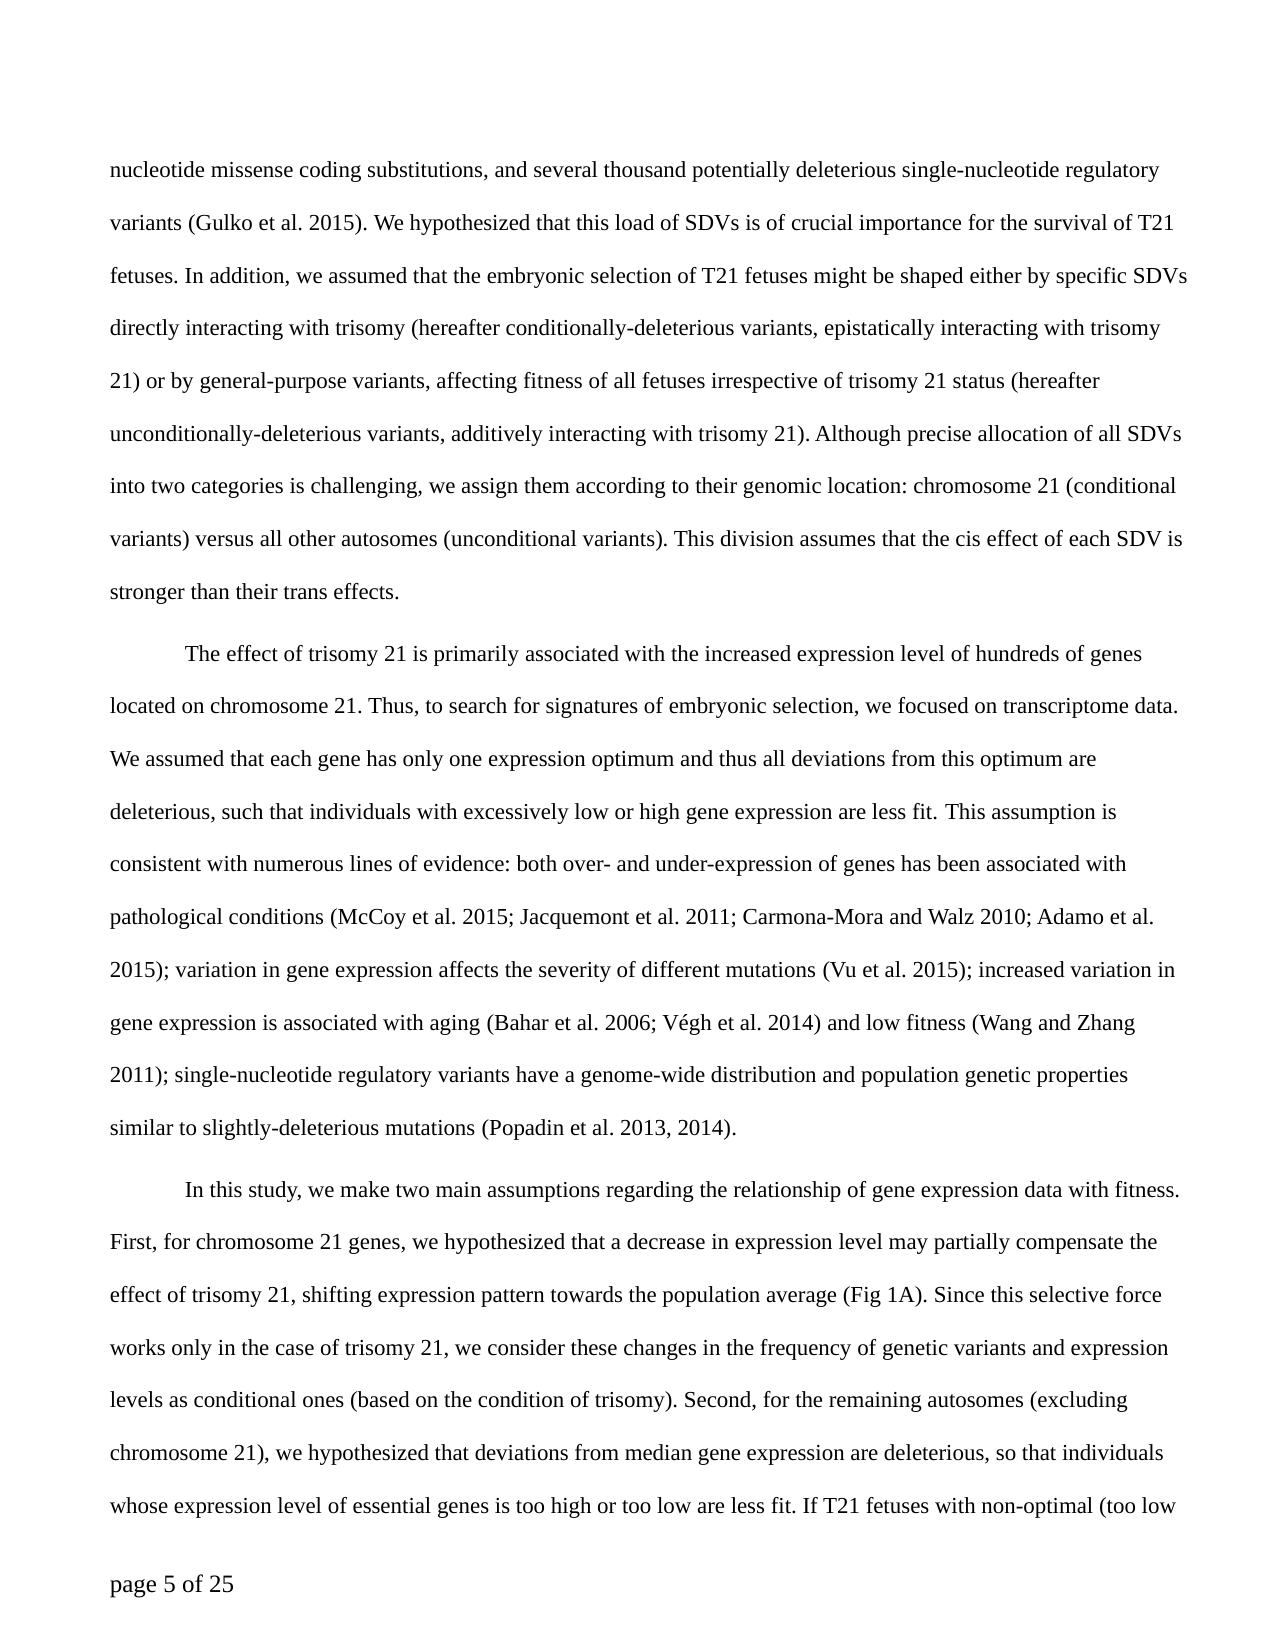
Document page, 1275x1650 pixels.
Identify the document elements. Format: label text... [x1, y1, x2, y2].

text nucleotide missense coding substitutions, and several thousand potentially deleterious single-nucleotide regulatory variants (Gulko et al. 2015). We hypothesized that this load of SDVs is of crucial importance for the survival of T21 fetuses. In addition, we assumed that the embryonic selection of T21 fetuses might be shaped either by specific SDVs directly interacting with trisomy (hereafter conditionally-deleterious variants, epistatically interacting with trisomy 21) or by general-purpose variants, affecting fitness of all fetuses irrespective of trisomy 21 status (hereafter unconditionally-deleterious variants, additively interacting with trisomy 21). Although precise allocation of all SDVs into two categories is challenging, we assign them according to their genomic location: chromosome 21 (conditional variants) versus all other autosomes (unconditional variants). This division assumes that the cis effect of each SDV is stronger than their trans effects. [109, 156, 1197, 604]
text In this study, we make two main assumptions regarding the relationship of gene expression data with fitness. First, for chromosome 21 genes, we hypothesized that a decrease in expression level may partially compensate the effect of trisomy 21, shifting expression pattern towards the population average (Fig 1A). Since this selective force works only in the case of trisomy 21, we consider these changes in the frequency of genetic variants and expression levels as conditional ones (based on the condition of trisomy). Second, for the remaining autosomes (excluding chromosome 21), we hypothesized that deviations from median gene expression are deleterious, so that individuals whose expression level of essential genes is too high or too low are less fit. If T21 fetuses with non-optimal (too low [109, 1176, 1197, 1518]
text The effect of trisomy 21 is primarily associated with the increased expression level of hundreds of genes located on chromosome 21. Thus, to search for signatures of embryonic selection, we focused on transcriptome data. We assumed that each gene has only one expression optimum and thus all deviations from this optimum are deleterious, such that individuals with excessively low or high gene expression are less fit. This assumption is consistent with numerous lines of evidence: both over- and under-expression of genes has been associated with pathological conditions (McCoy et al. 2015; Jacquemont et al. 2011; Carmona-Mora and Walz 2010; Adamo et al. 2015)⁠; variation in gene expression affects the severity of different mutations (Vu et al. 2015)⁠; increased variation in gene expression is associated with aging (Bahar et al. 2006; Végh et al. 2014) and low fitness (Wang and Zhang 2011)⁠; single-nucleotide regulatory variants have a genome-wide distribution and population genetic properties similar to slightly-deleterious mutations (Popadin et al. 2013, 2014)⁠. [109, 640, 1197, 1140]
